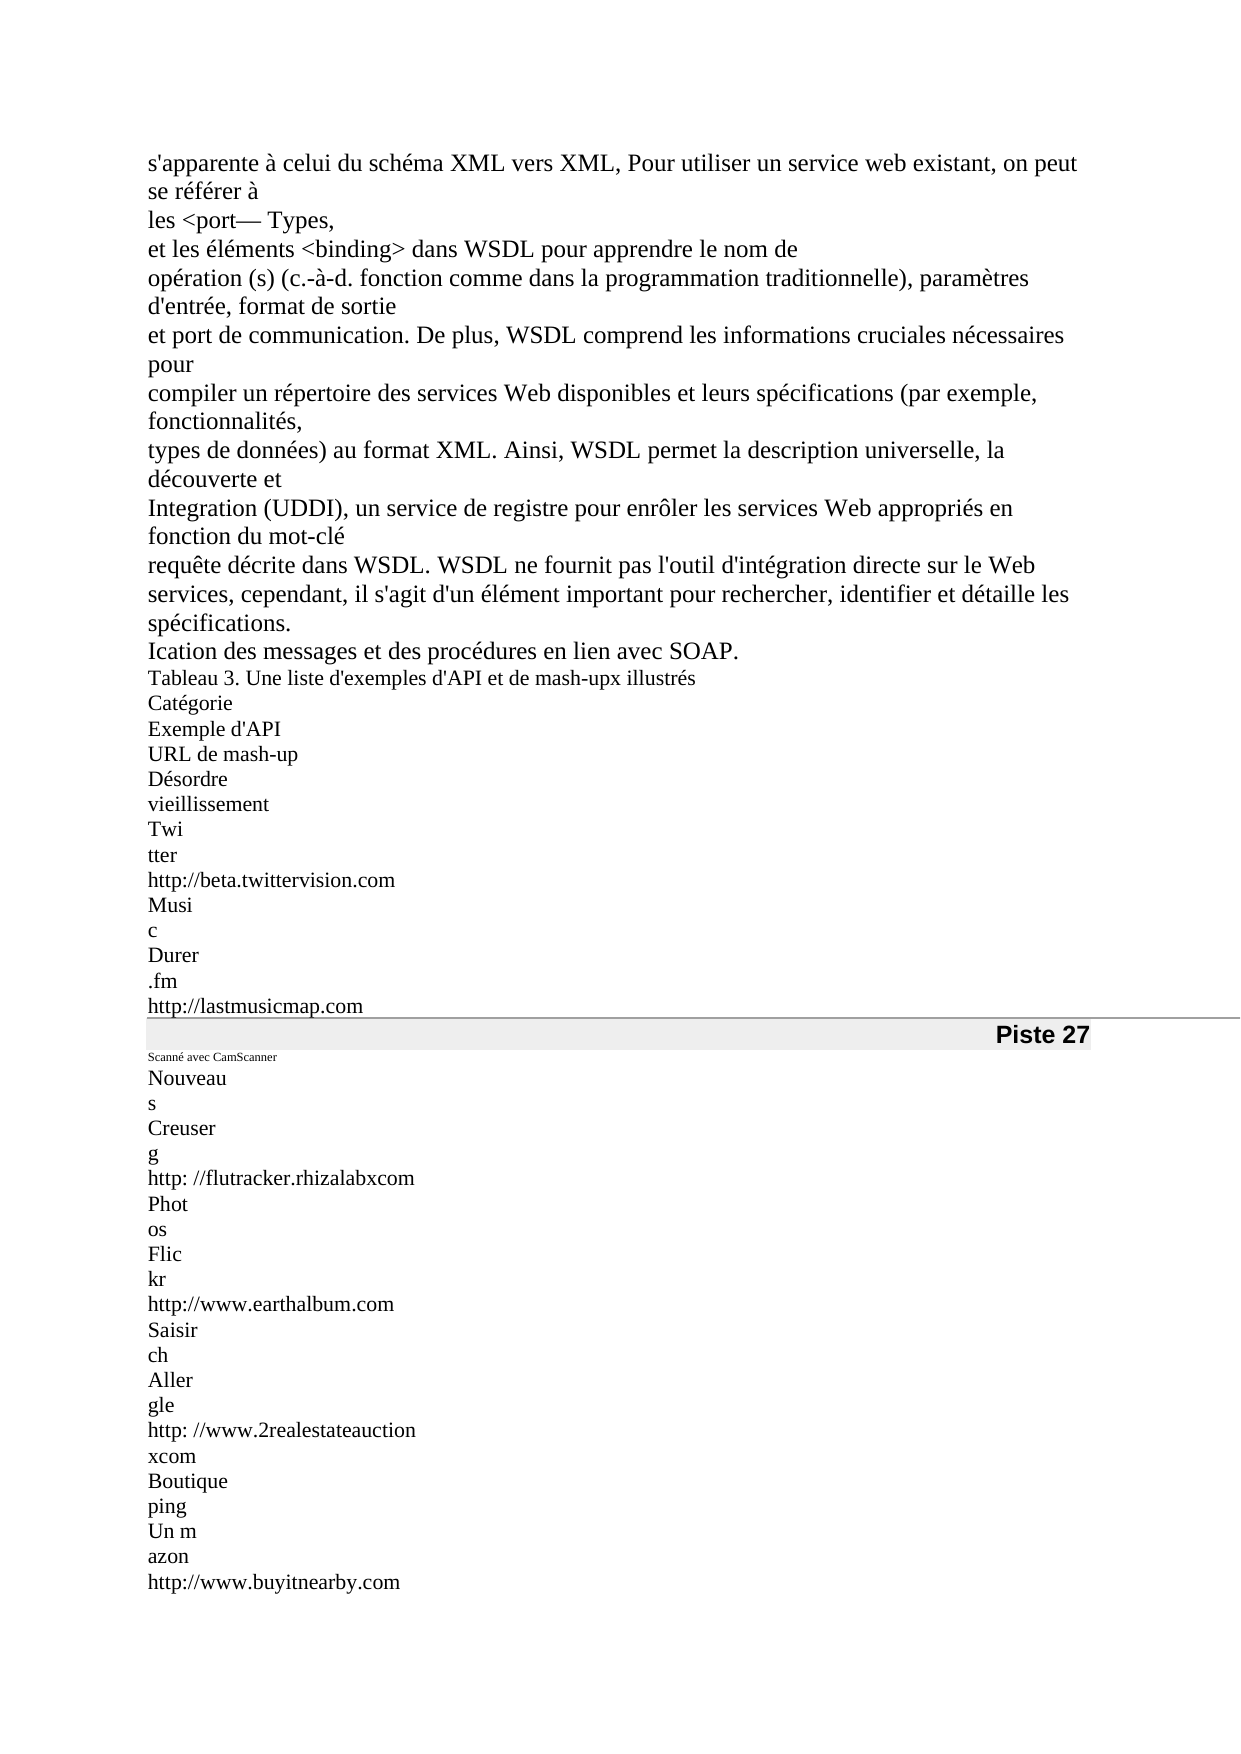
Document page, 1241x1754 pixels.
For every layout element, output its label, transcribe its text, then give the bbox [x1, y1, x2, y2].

text Scanné avec CamScanner [148, 1050, 1093, 1064]
text http://www.buyitnearby.com [148, 1569, 1093, 1594]
text Ication des messages et des procédures en lien avec SOAP. [148, 636, 1093, 665]
text et port de communication. De plus, WSDL comprend les informations cruciales nécessaires pour [148, 320, 1093, 378]
text Flic [148, 1241, 1093, 1266]
text Boutique [148, 1468, 1093, 1493]
text Nouveau [148, 1064, 1093, 1090]
text http: //flutracker.rhizalabxcom [148, 1165, 1093, 1191]
text Désordre [148, 766, 1093, 791]
text .fm [148, 968, 1093, 993]
text et les éléments <binding> dans WSDL pour apprendre le nom de [148, 234, 1093, 263]
text kr [148, 1266, 1093, 1291]
text requête décrite dans WSDL. WSDL ne fournit pas l'outil d'intégration directe sur le Web [148, 550, 1093, 579]
text ch [148, 1342, 1093, 1367]
text Saisir [148, 1317, 1093, 1342]
text Un m [148, 1518, 1093, 1543]
text Tableau 3. Une liste d'exemples d'API et de mash-upx illustrés [148, 665, 1093, 690]
text c [148, 917, 1093, 942]
text Twi [148, 816, 1093, 842]
text URL de mash-up [148, 741, 1093, 766]
text Creuser [148, 1115, 1093, 1140]
text Phot [148, 1191, 1093, 1216]
text gle [148, 1392, 1093, 1417]
text Durer [148, 942, 1093, 968]
text Aller [148, 1367, 1093, 1392]
text g [148, 1140, 1093, 1165]
text les <port— Types, [148, 205, 1093, 234]
text ping [148, 1493, 1093, 1518]
text vieillissement [148, 791, 1093, 816]
text Integration (UDDI), un service de registre pour enrôler les services Web appropriés en fonction du mot-clé [148, 493, 1093, 550]
text opération (s) (c.-à-d. fonction comme dans la programmation traditionnelle), paramètres d'entrée, format de sortie [148, 263, 1093, 320]
text os [148, 1216, 1093, 1241]
text s'apparente à celui du schéma XML vers XML, Pour utiliser un service web existant, on peut se référer à [148, 148, 1093, 205]
text azon [148, 1543, 1093, 1569]
table_header Piste 27 [146, 1018, 1091, 1050]
text http://www.earthalbum.com [148, 1291, 1093, 1317]
text xcom [148, 1443, 1093, 1468]
text Musi [148, 892, 1093, 917]
text http: //www.2realestateauction [148, 1417, 1093, 1443]
text http://lastmusicmap.com [148, 993, 1093, 1017]
text Catégorie [148, 690, 1093, 716]
text types de données) au format XML. Ainsi, WSDL permet la description universelle, la découverte et [148, 435, 1093, 493]
text http://beta.twittervision.com [148, 867, 1093, 892]
text compiler un répertoire des services Web disponibles et leurs spécifications (par exemple, fonctionnalités, [148, 378, 1093, 435]
text s [148, 1090, 1093, 1115]
text tter [148, 842, 1093, 867]
text services, cependant, il s'agit d'un élément important pour rechercher, identifier et détaille les spécifications. [148, 579, 1093, 636]
text Exemple d'API [148, 716, 1093, 741]
